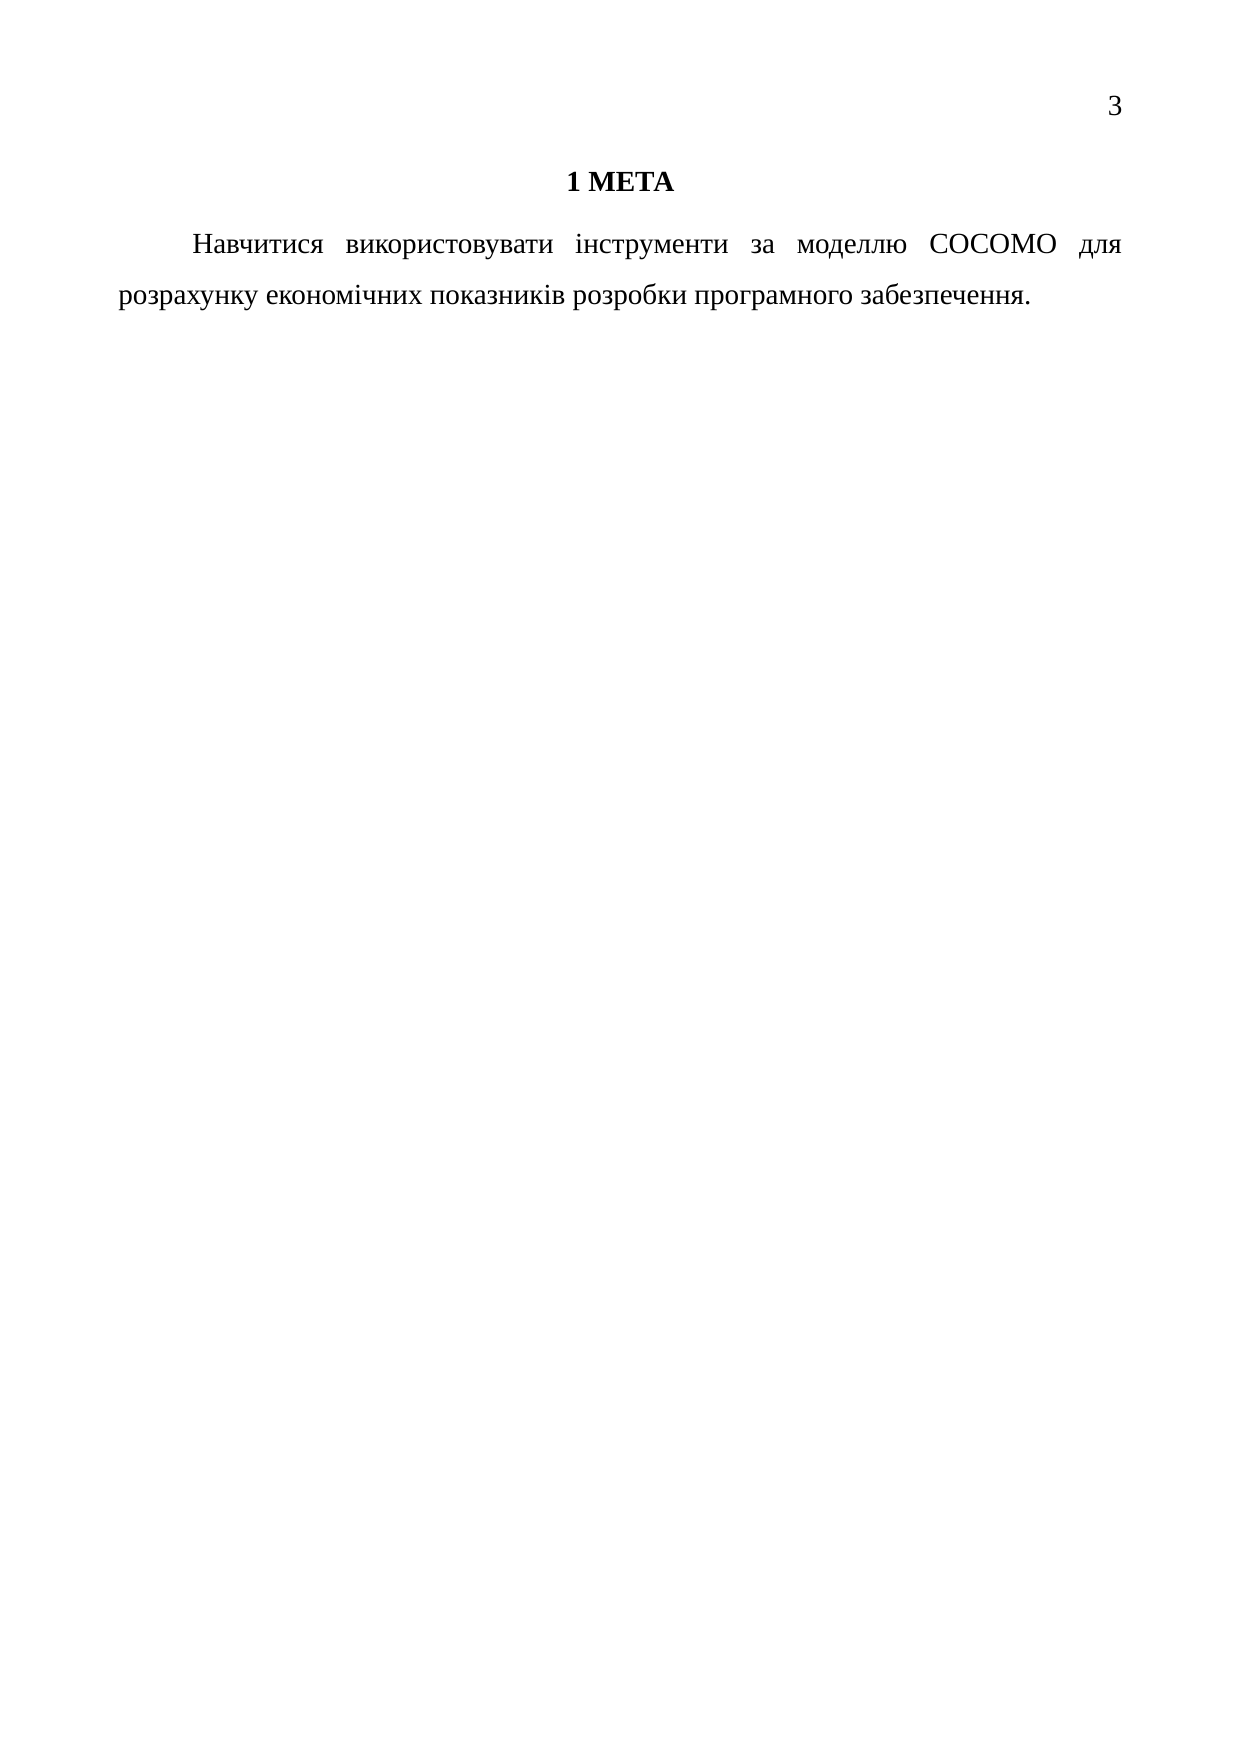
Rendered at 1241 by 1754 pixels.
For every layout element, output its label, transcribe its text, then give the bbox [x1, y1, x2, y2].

text Навчитися використовувати інструменти за моделлю COCOMO для розрахунку економічних показників розробки програмного забезпечення. [118, 227, 1122, 310]
subtitle Мета [118, 164, 1122, 197]
